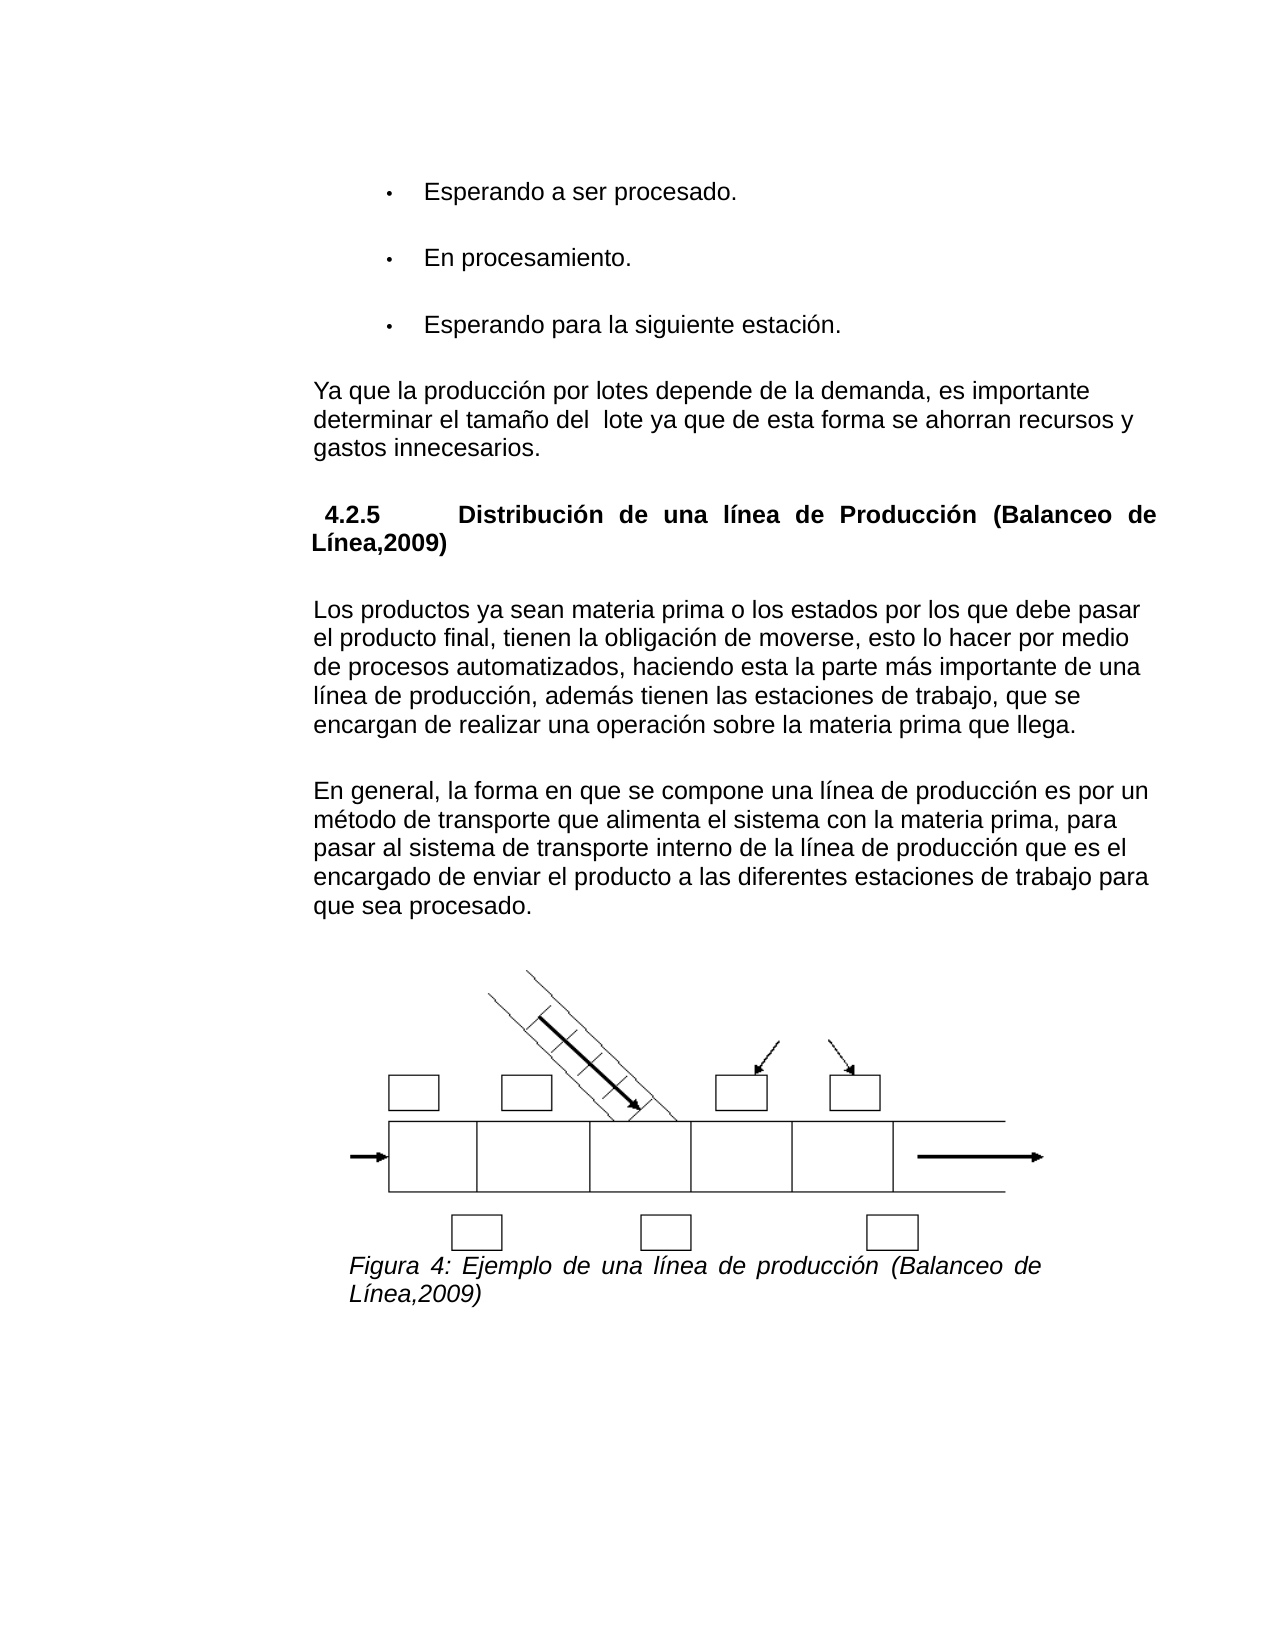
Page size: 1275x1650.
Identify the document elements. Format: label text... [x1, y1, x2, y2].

list Los productos ya sean materia prima o los estados por los que debe pasar el producto final, tienen la obligación de moverse, esto lo hacer por medio de procesos automatizados, haciendo esta la parte más importante de una línea de producción, además tienen las estaciones de trabajo, que se encargan de realizar una operación sobre la materia prima que llega. [313, 595, 1157, 738]
list En general, la forma en que se compone una línea de producción es por un método de transporte que alimenta el sistema con la materia prima, para pasar al sistema de transporte interno de la línea de producción que es el encargado de enviar el producto a las diferentes estaciones de trabajo para que sea procesado. [313, 776, 1157, 920]
subtitle Distribución de una línea de Producción (Balanceo de Línea,2009) [311, 500, 1157, 557]
list Esperando a ser procesado. [386, 177, 1157, 206]
list En procesamiento. [386, 243, 1157, 272]
list Esperando para la siguiente estación. [386, 310, 1157, 338]
text Ya que la producción por lotes depende de la demanda, es importante determinar el tamaño del lote ya que de esta forma se ahorran recursos y gastos innecesarios. [313, 376, 1157, 462]
text Figura 4: Ejemplo de una línea de producción (Balanceo de Línea,2009) [349, 1251, 1044, 1308]
picture [349, 969, 1045, 1251]
